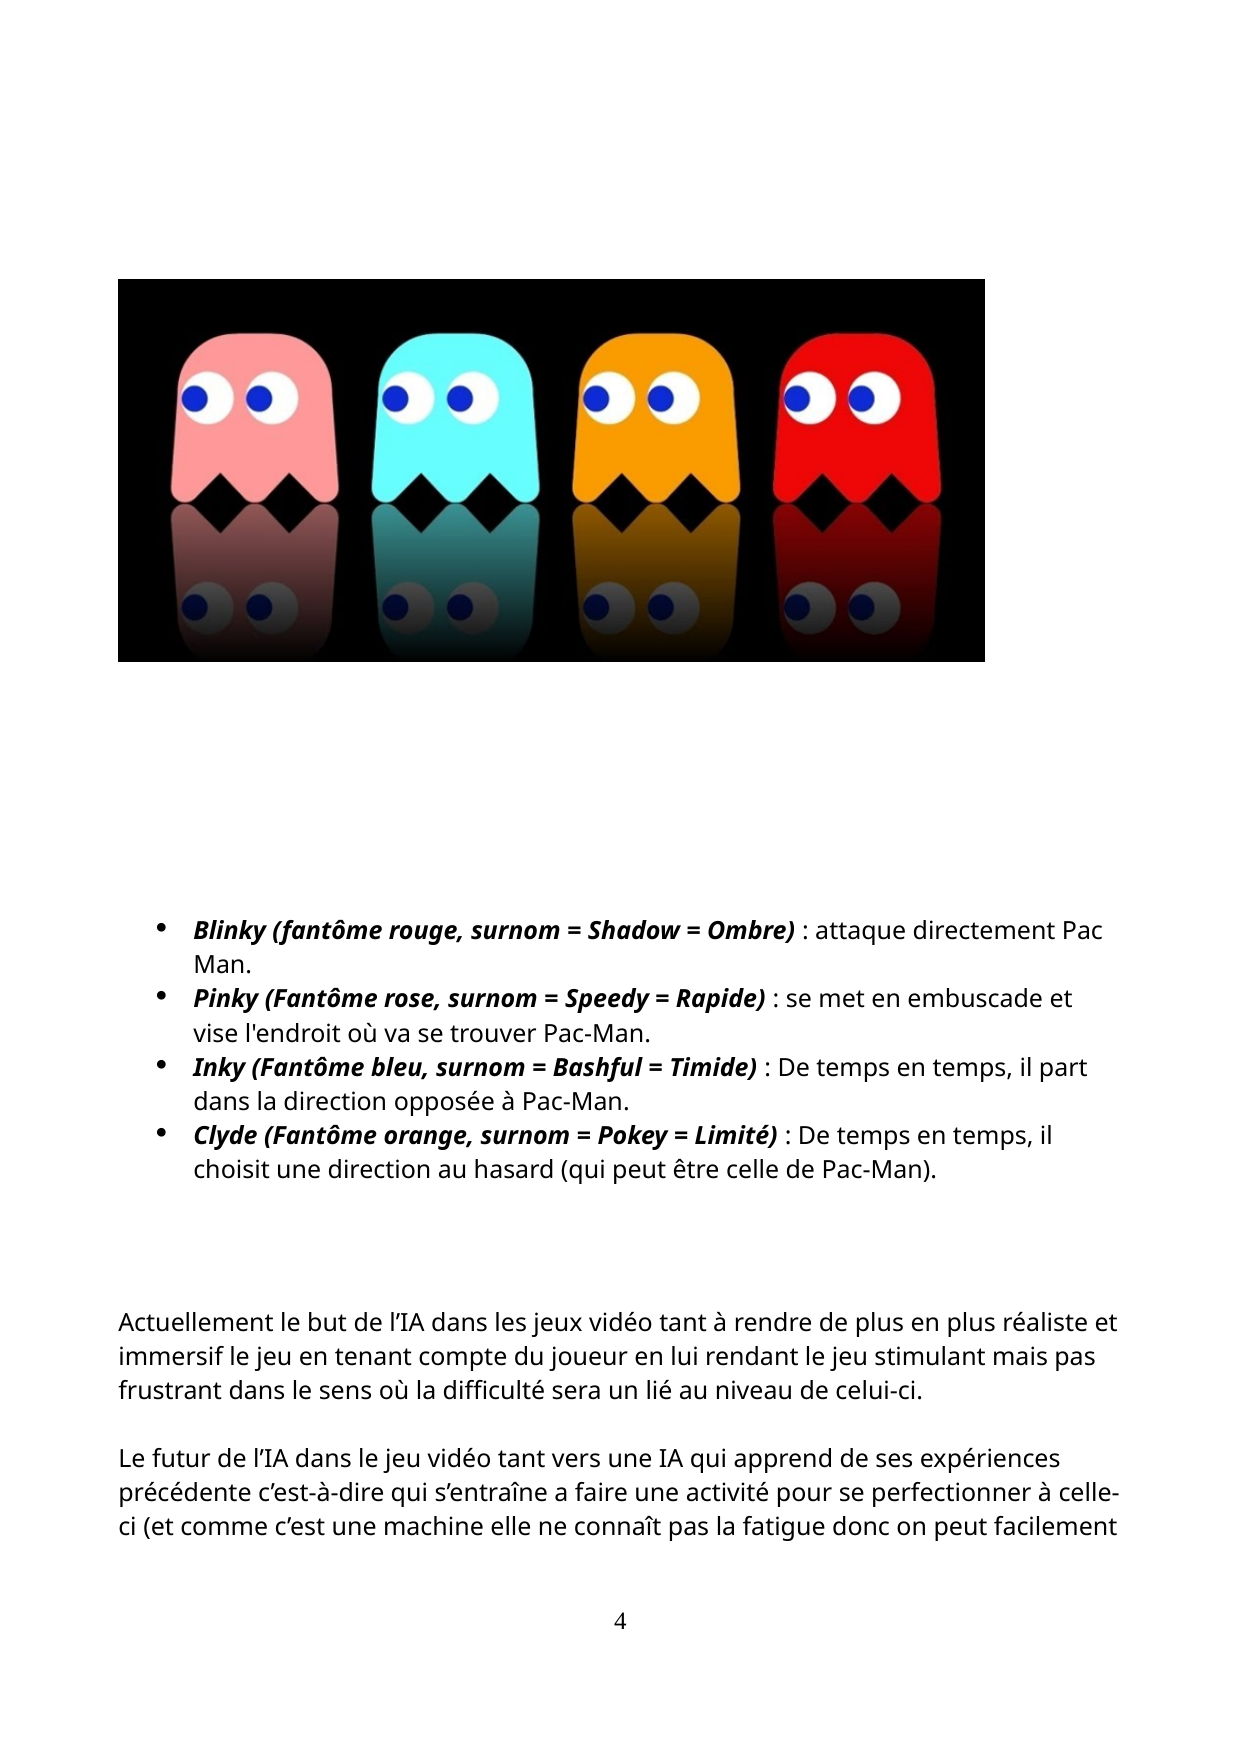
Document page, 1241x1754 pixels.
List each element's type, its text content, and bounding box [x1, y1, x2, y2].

text Actuellement le but de l’IA dans les jeux vidéo tant à rendre de plus en plus réaliste et immersif le jeu en tenant compte du joueur en lui rendant le jeu stimulant mais pas frustrant dans le sens où la difficulté sera un lié au niveau de celui-ci. [118, 1304, 1122, 1407]
picture [118, 279, 985, 662]
list Clyde (Fantôme orange, surnom = Pokey = Limité) : De temps en temps, il choisit une direction au hasard (qui peut être celle de Pac-Man). [156, 1117, 1122, 1186]
list Pinky (Fantôme rose, surnom = Speedy = Rapide) : se met en embuscade et vise l'endroit où va se trouver Pac-Man. [156, 981, 1122, 1049]
list Inky (Fantôme bleu, surnom = Bashful = Timide) : De temps en temps, il part dans la direction opposée à Pac-Man. [156, 1049, 1122, 1117]
list Blinky (fantôme rouge, surnom = Shadow = Ombre) : attaque directement Pac Man. [156, 913, 1122, 981]
text Le futur de l’IA dans le jeu vidéo tant vers une IA qui apprend de ses expériences précédente c’est-à-dire qui s’entraîne a faire une activité pour se perfectionner à celle-ci (et comme c’est une machine elle ne connaît pas la fatigue donc on peut facilement [118, 1441, 1122, 1543]
